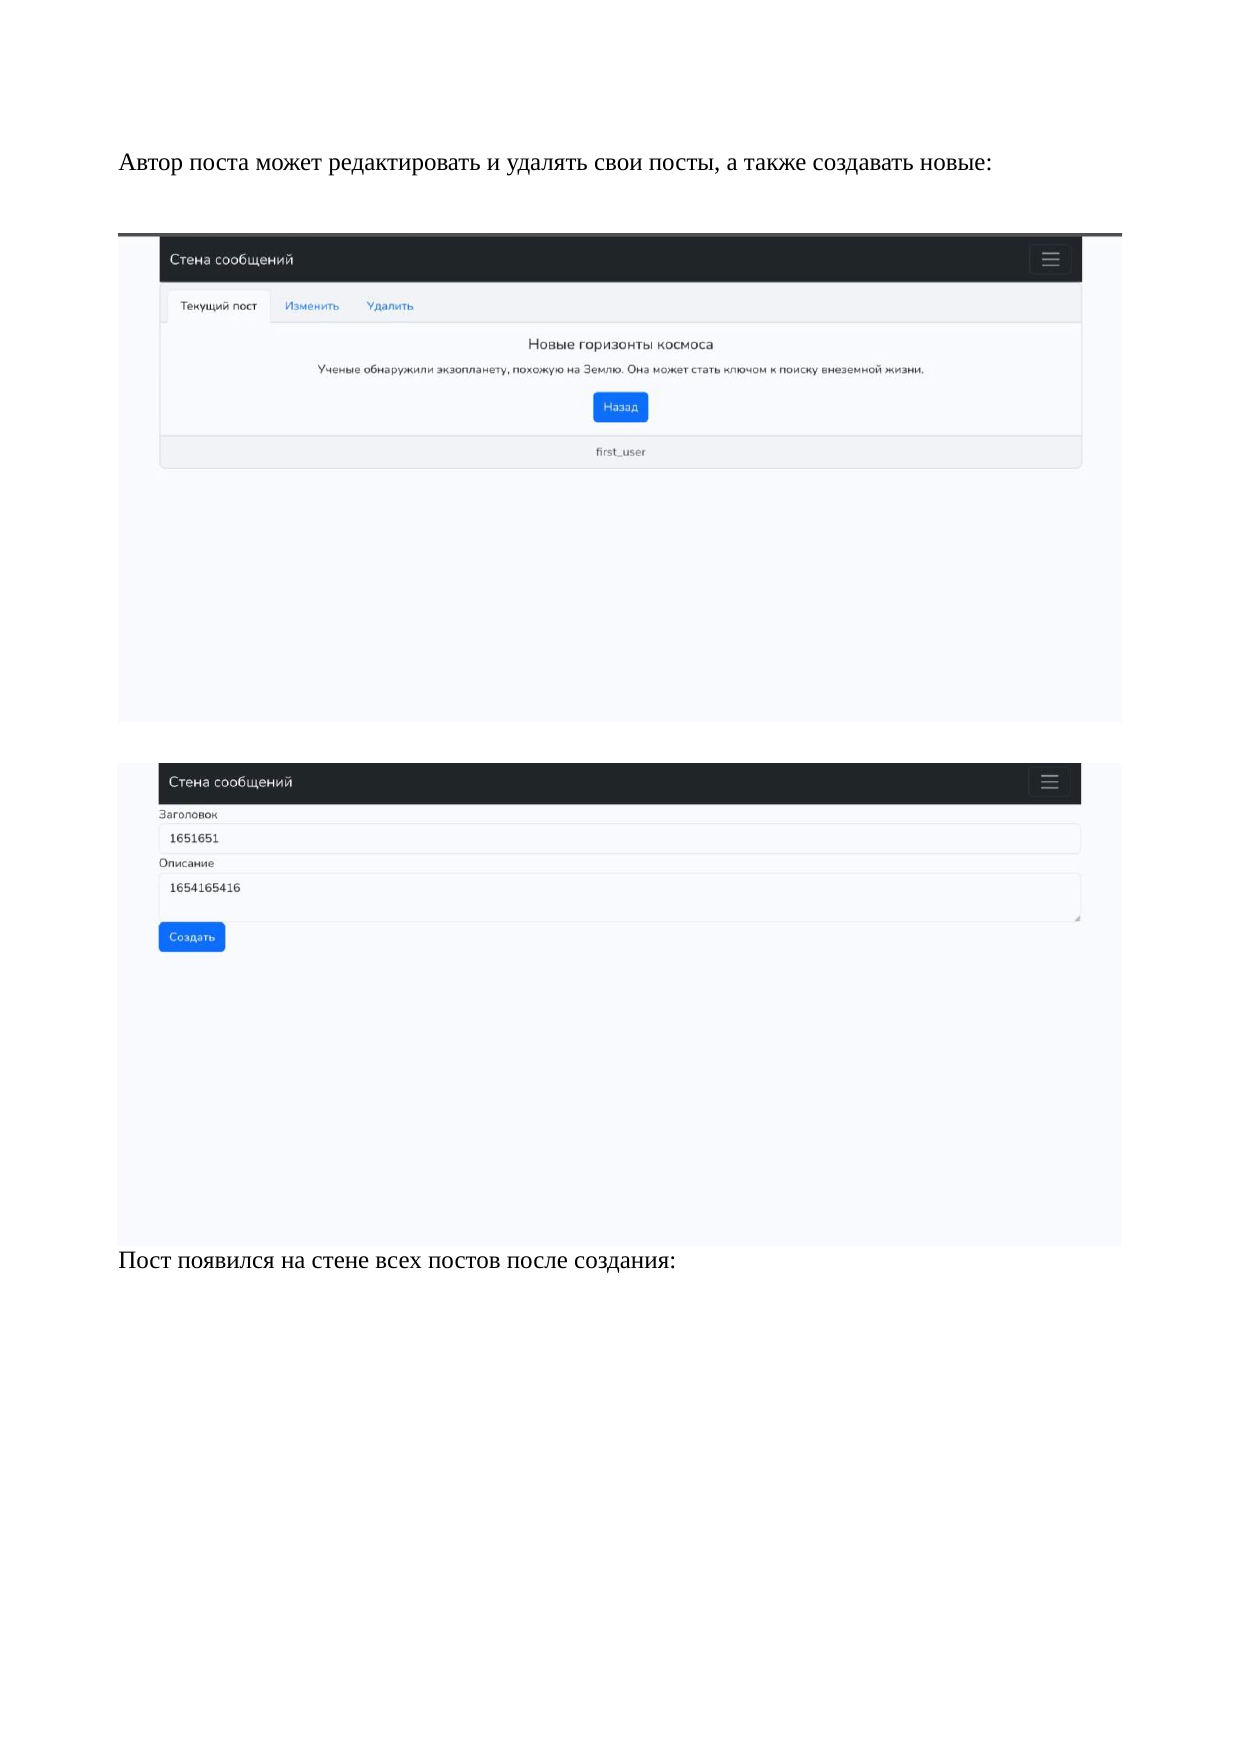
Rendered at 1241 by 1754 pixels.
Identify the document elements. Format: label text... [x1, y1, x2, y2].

picture [118, 233, 1123, 722]
text Автор поста может редактировать и удалять свои посты, а также создавать новые: [118, 147, 1122, 176]
picture [117, 763, 1122, 1246]
text Пост появился на стене всех постов после создания: [118, 1246, 1122, 1274]
text [118, 751, 1122, 763]
